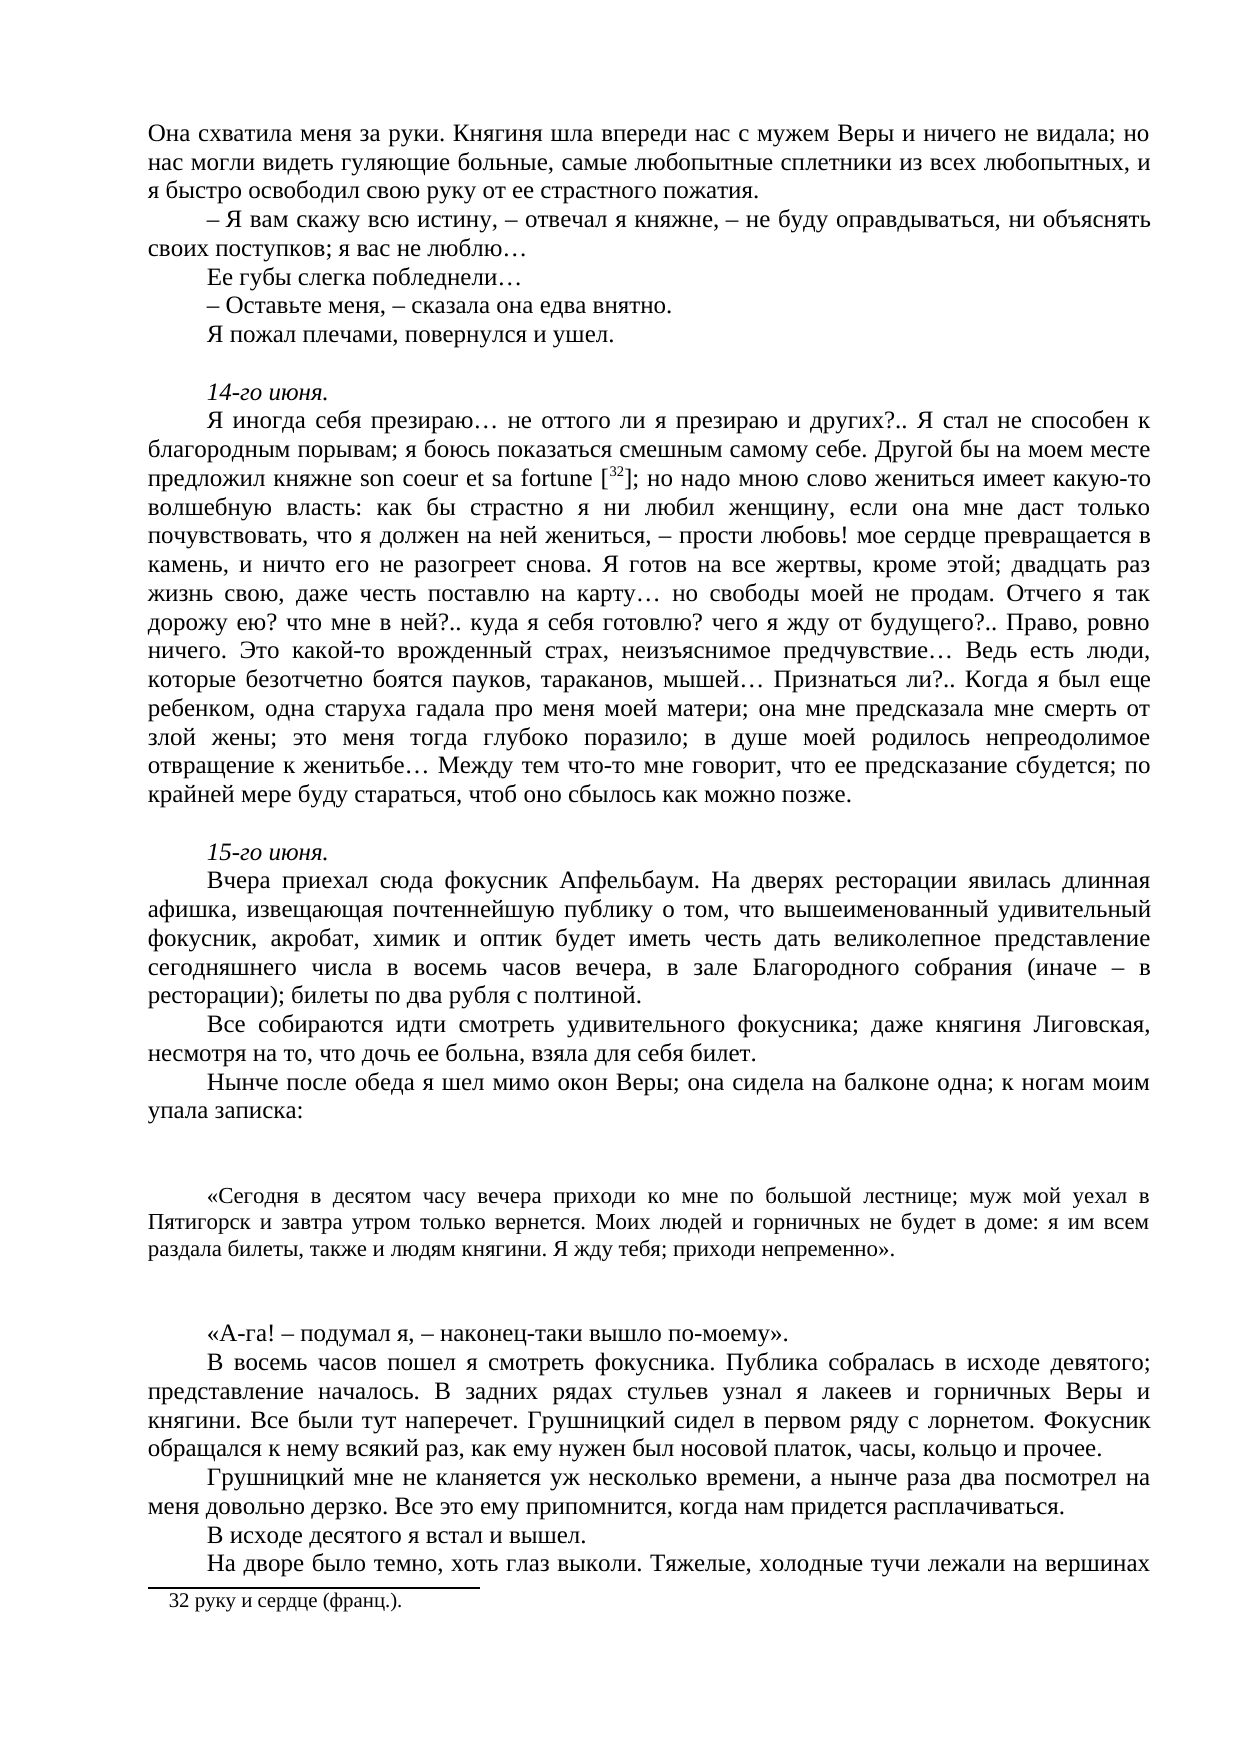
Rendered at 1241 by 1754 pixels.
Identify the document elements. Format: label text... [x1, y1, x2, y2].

text Она схватила меня за руки. Княгиня шла впереди нас с мужем Веры и ничего не видала; но нас могли видеть гуляющие больные, самые любопытные сплетники из всех любопытных, и я быстро освободил свою руку от ее страстного пожатия. [148, 118, 1152, 204]
text Грушницкий мне не кланяется уж несколько времени, а нынче раза два посмотрел на меня довольно дерзко. Все это ему припомнится, когда нам придется расплачиваться. [148, 1462, 1152, 1520]
text Ее губы слегка побледнели… [148, 262, 1152, 291]
text Все собираются идти смотреть удивительного фокусника; даже княгиня Лиговская, несмотря на то, что дочь ее больна, взяла для себя билет. [148, 1009, 1152, 1067]
text Вчера приехал сюда фокусник Апфельбаум. На дверях ресторации явилась длинная афишка, извещающая почтеннейшую публику о том, что вышеименованный удивительный фокусник, акробат, химик и оптик будет иметь честь дать великолепное представление сегодняшнего числа в восемь часов вечера, в зале Благородного собрания (иначе – в ресторации); билеты по два рубля с полтиной. [148, 866, 1152, 1009]
text «Сегодня в десятом часу вечера приходи ко мне по большой лестнице; муж мой уехал в Пятигорск и завтра утром только вернется. Моих людей и горничных не будет в доме: я им всем раздала билеты, также и людям княгини. Я жду тебя; приходи непременно». [148, 1182, 1152, 1261]
text «А-га! – подумал я, – наконец-таки вышло по-моему». [148, 1318, 1152, 1347]
text Нынче после обеда я шел мимо окон Веры; она сидела на балконе одна; к ногам моим упала записка: [148, 1067, 1152, 1124]
text – Я вам скажу всю истину, – отвечал я княжне, – не буду оправдываться, ни объяснять своих поступков; я вас не люблю… [148, 204, 1152, 262]
text На дворе было темно, хоть глаз выколи. Тяжелые, холодные тучи лежали на вершинах [148, 1548, 1152, 1577]
text руку и сердце (франц.). [148, 1588, 1152, 1612]
text В восемь часов пошел я смотреть фокусника. Публика собралась в исходе девятого; представление началось. В задних рядах стульев узнал я лакеев и горничных Веры и княгини. Все были тут наперечет. Грушницкий сидел в первом ряду с лорнетом. Фокусник обращался к нему всякий раз, как ему нужен был носовой платок, часы, кольцо и прочее. [148, 1347, 1152, 1462]
text 14-го июня. [148, 377, 1152, 406]
text – Оставьте меня, – сказала она едва внятно. [148, 291, 1152, 319]
text Я иногда себя презираю… не оттого ли я презираю и других?.. Я стал не способен к благородным порывам; я боюсь показаться смешным самому себе. Другой бы на моем месте предложил княжне son coeur et sa fortune []; но надо мною слово жениться имеет какую-то волшебную власть: как бы страстно я ни любил женщину, если она мне даст только почувствовать, что я должен на ней жениться, – прости любовь! мое сердце превращается в камень, и ничто его не разогреет снова. Я готов на все жертвы, кроме этой; двадцать раз жизнь свою, даже честь поставлю на карту… но свободы моей не продам. Отчего я так дорожу ею? что мне в ней?.. куда я себя готовлю? чего я жду от будущего?.. Право, ровно ничего. Это какой-то врожденный страх, неизъяснимое предчувствие… Ведь есть люди, которые безотчетно боятся пауков, тараканов, мышей… Признаться ли?.. Когда я был еще ребенком, одна старуха гадала про меня моей матери; она мне предсказала мне смерть от злой жены; это меня тогда глубоко поразило; в душе моей родилось непреодолимое отвращение к женитьбе… Между тем что-то мне говорит, что ее предсказание сбудется; по крайней мере буду стараться, чтоб оно сбылось как можно позже. [148, 406, 1152, 808]
text Я пожал плечами, повернулся и ушел. [148, 319, 1152, 348]
text В исходе десятого я встал и вышел. [148, 1520, 1152, 1548]
text 15-го июня. [148, 837, 1152, 866]
